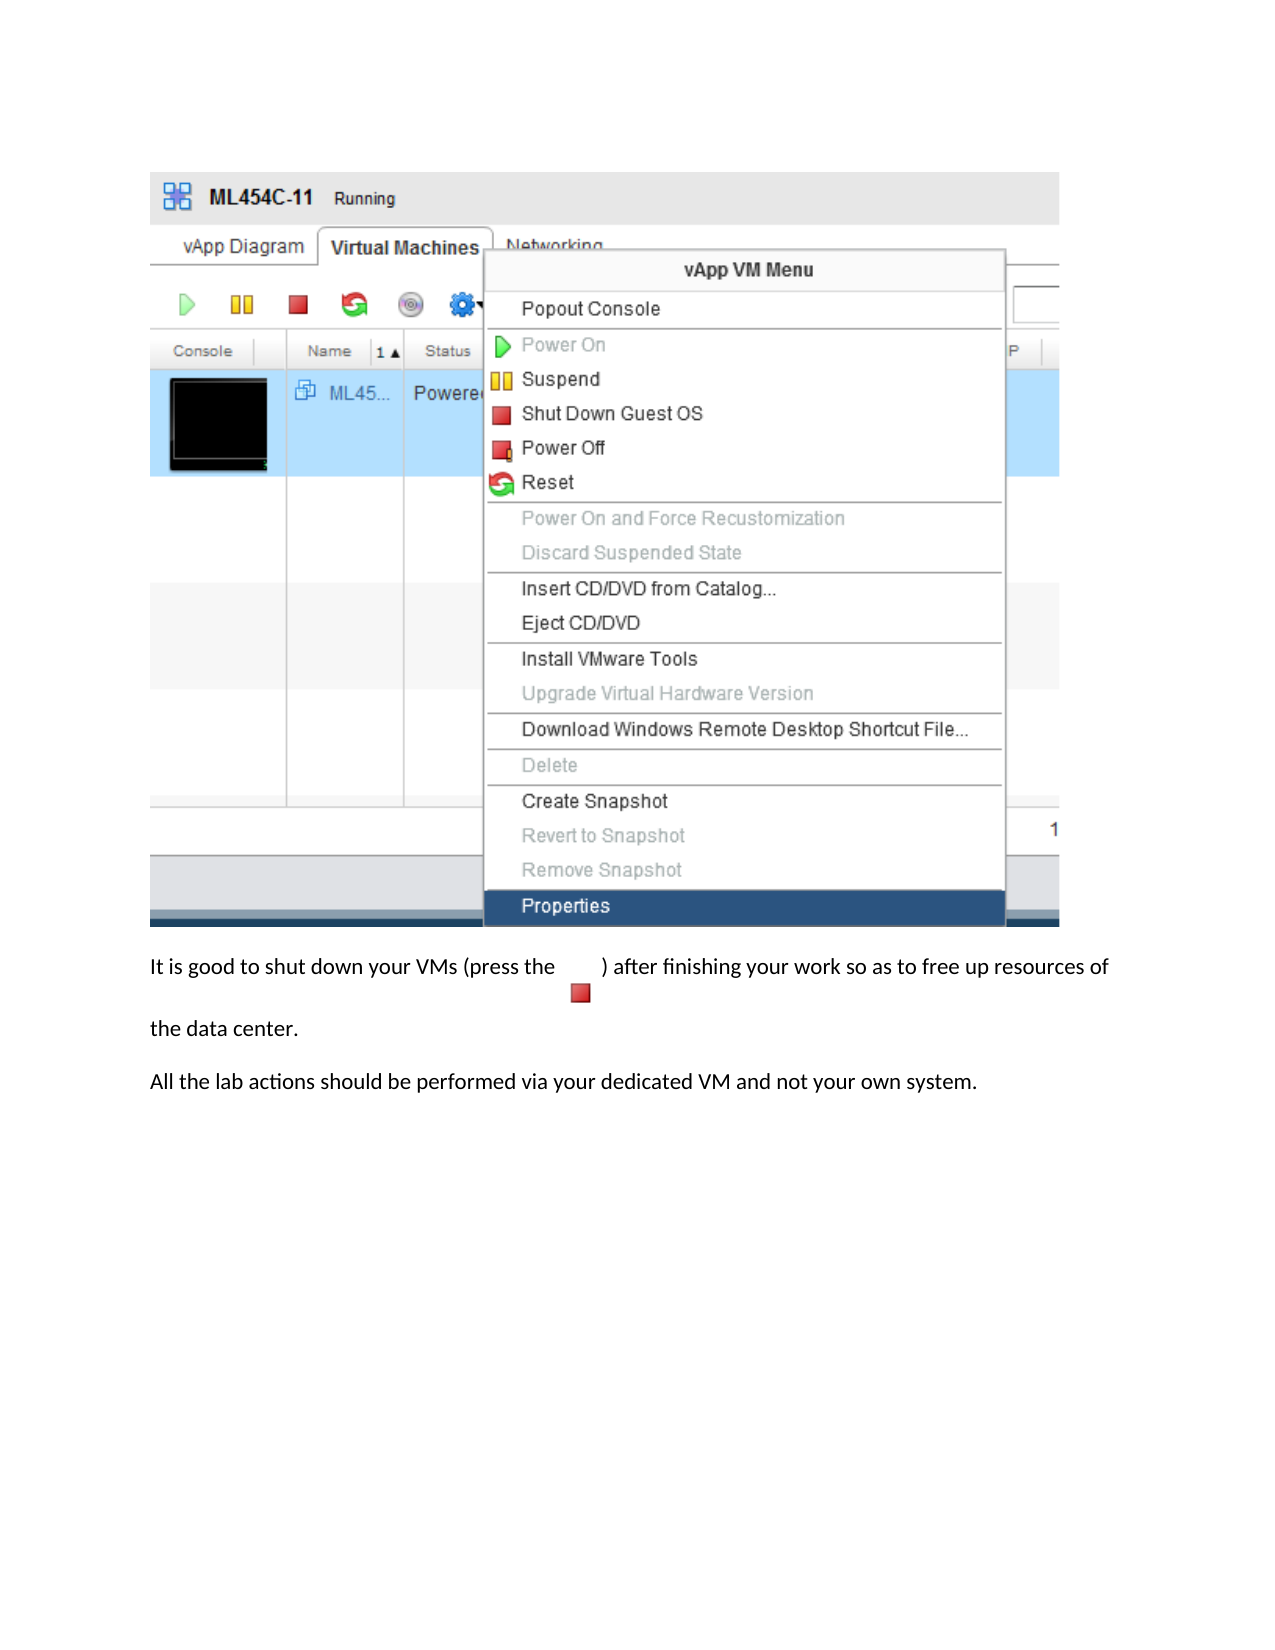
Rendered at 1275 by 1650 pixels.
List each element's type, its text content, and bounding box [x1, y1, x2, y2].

text It is good to shut down your VMs (press the) after finishing your work so as to free up resources of the data center. [150, 952, 1125, 1042]
text All the lab actions should be performed via your dedicated VM and not your own system. [150, 1067, 1125, 1095]
